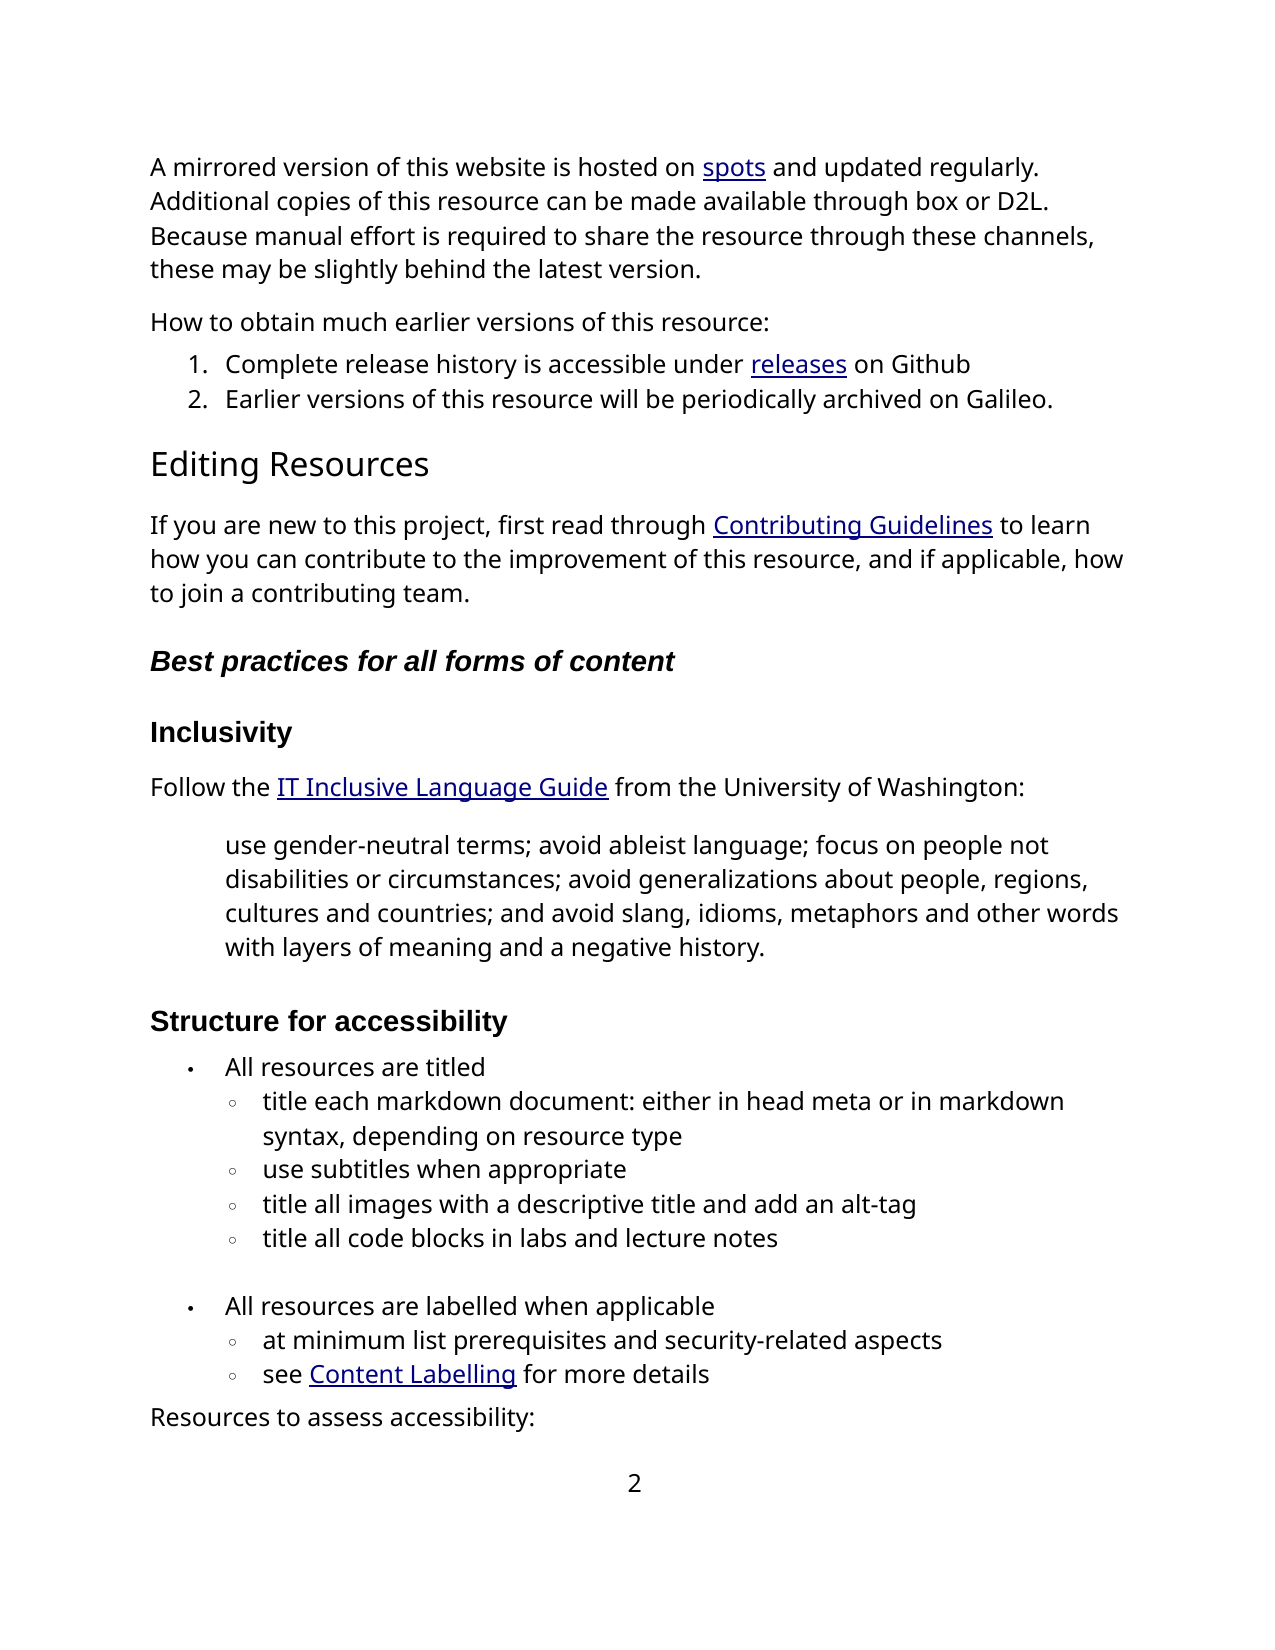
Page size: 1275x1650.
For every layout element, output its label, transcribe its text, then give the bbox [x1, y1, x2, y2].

text If you are new to this project, first read through Contributing Guidelines to learn how you can contribute to the improvement of this resource, and if applicable, how to join a contributing team. [150, 507, 1125, 610]
list Complete release history is accessible under releases on Github [187, 347, 1125, 381]
list All resources are titled [187, 1050, 1125, 1084]
subtitle Inclusivity [150, 715, 1125, 748]
text Resources to assess accessibility: [150, 1399, 1125, 1434]
list at minimum list prerequisites and security-related aspects [225, 1322, 1125, 1357]
text use gender-neutral terms; avoid ableist language; focus on people not disabilities or circumstances; avoid generalizations about people, regions, cultures and countries; and avoid slang, idioms, metaphors and other words with layers of meaning and a negative history. [225, 828, 1125, 964]
list title all code blocks in labs and lecture notes [225, 1220, 1125, 1288]
list All resources are labelled when applicable [187, 1288, 1125, 1322]
text Follow the IT Inclusive Language Guide from the University of Washington: [150, 770, 1125, 804]
list see Content Labelling for more details [225, 1357, 1125, 1391]
list use subtitles when appropriate [225, 1152, 1125, 1186]
text A mirrored version of this website is hosted on spots and updated regularly. Additional copies of this resource can be made available through box or D2L. Because manual effort is required to share the resource through these channels, these may be slightly behind the latest version. [150, 150, 1125, 286]
subtitle Editing Resources [150, 440, 1125, 486]
list title all images with a descriptive title and add an alt-tag [225, 1186, 1125, 1220]
subtitle Structure for accessibility [150, 1004, 1125, 1037]
text How to obtain much earlier versions of this resource: [150, 304, 1125, 338]
list title each markdown document: either in head meta or in markdown syntax, depending on resource type [225, 1084, 1125, 1152]
list Earlier versions of this resource will be periodically archived on Galileo. [187, 381, 1125, 415]
subtitle Best practices for all forms of content [150, 644, 1125, 677]
